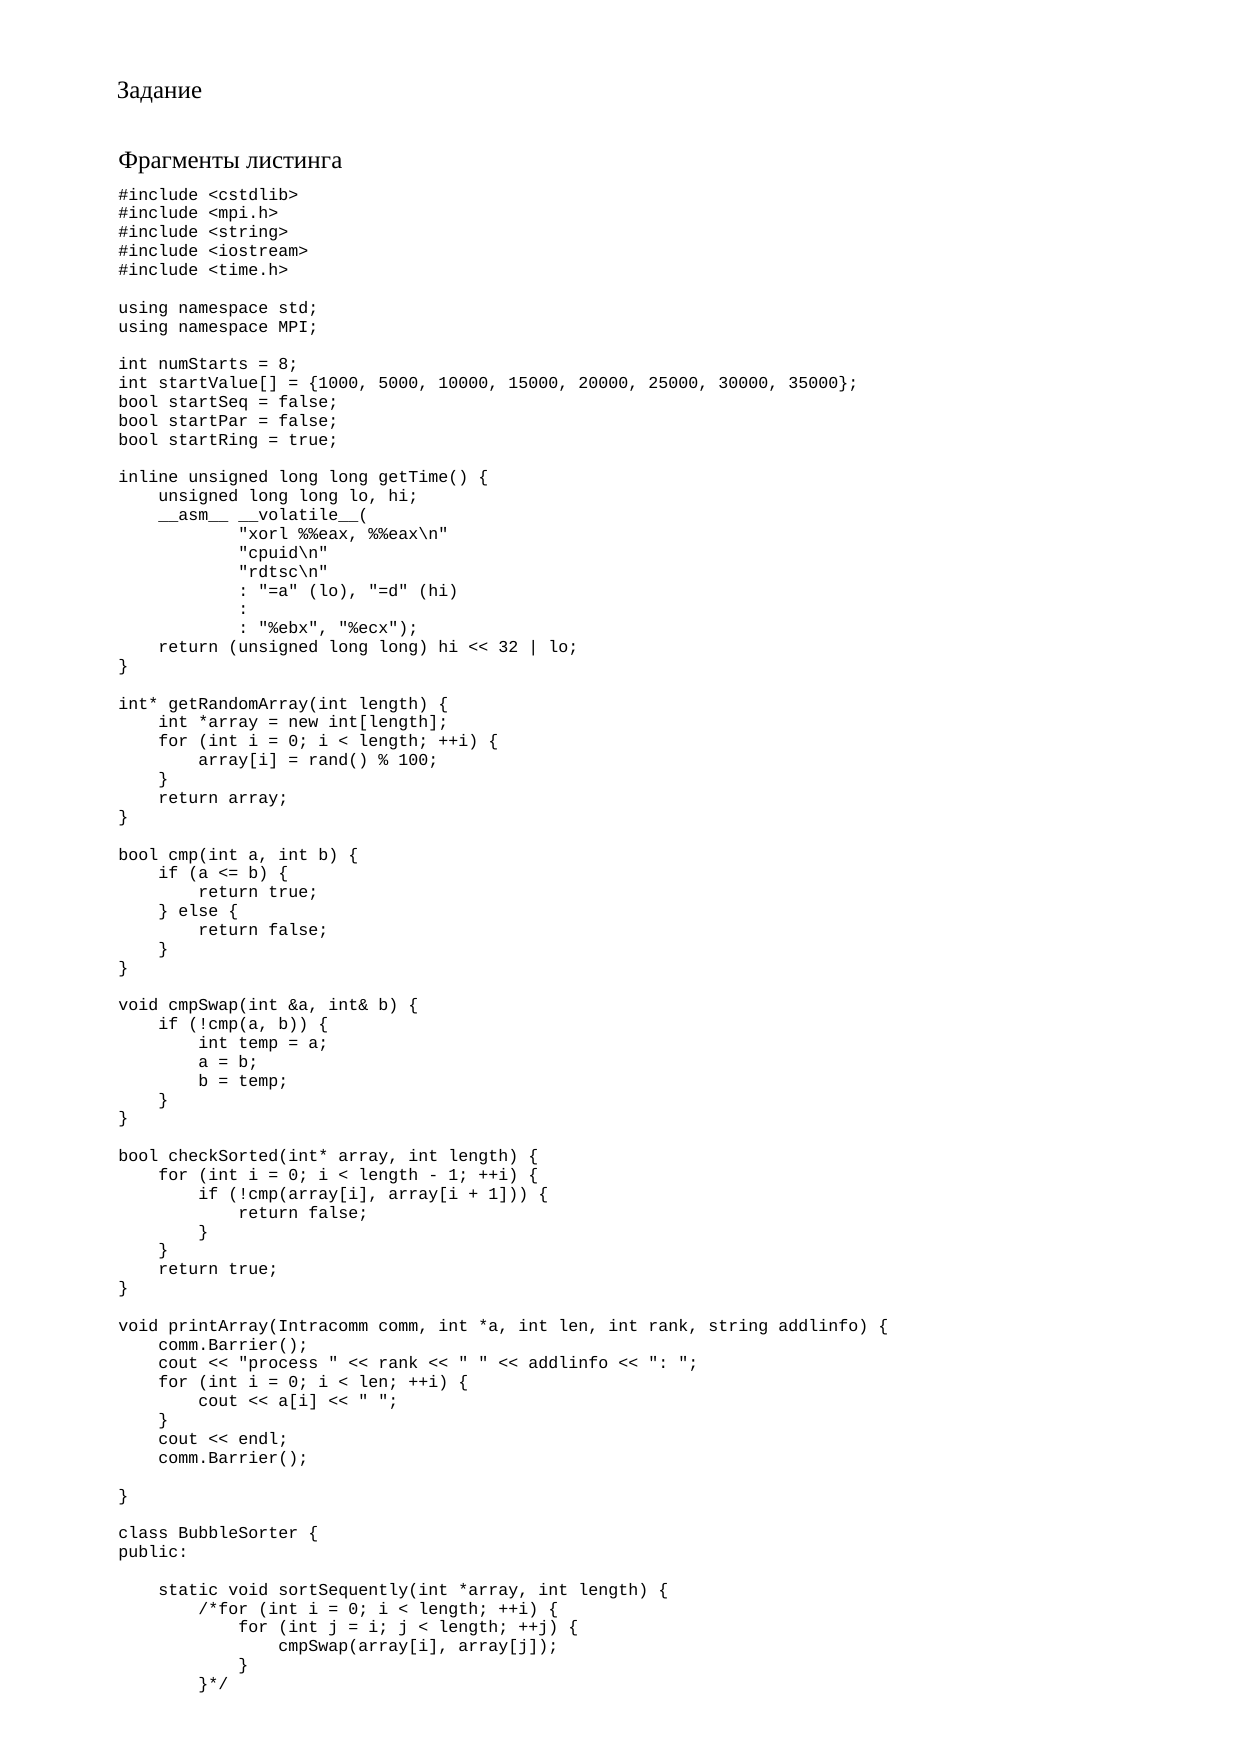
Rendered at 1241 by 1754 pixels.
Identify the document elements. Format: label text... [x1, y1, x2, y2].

text return false; [118, 921, 1162, 940]
text a = b; [118, 1053, 1162, 1072]
text cout << "process " << rank << " " << addlinfo << ": "; [118, 1355, 1162, 1374]
text } [118, 1223, 1162, 1242]
text return array; [118, 789, 1162, 808]
text : "%ebx", "%ecx"); [118, 620, 1162, 639]
text int temp = a; [118, 1034, 1162, 1053]
text return true; [118, 884, 1162, 903]
text for (int j = i; j < length; ++j) { [118, 1619, 1162, 1638]
text bool cmp(int a, int b) { [118, 846, 1162, 865]
text } [118, 940, 1162, 959]
text return true; [118, 1261, 1162, 1280]
text void cmpSwap(int &a, int& b) { [118, 997, 1162, 1016]
text : "=a" (lo), "=d" (hi) [118, 582, 1162, 601]
text } [118, 1280, 1162, 1298]
text "rdtsc\n" [118, 563, 1162, 582]
text /*for (int i = 0; i < length; ++i) { [118, 1600, 1162, 1619]
text }*/ [118, 1676, 1162, 1694]
text int* getRandomArray(int length) { [118, 695, 1162, 714]
text "cpuid\n" [118, 544, 1162, 563]
text cout << endl; [118, 1431, 1162, 1449]
text for (int i = 0; i < length - 1; ++i) { [118, 1167, 1162, 1185]
text bool startPar = false; [118, 412, 1162, 431]
text bool checkSorted(int* array, int length) { [118, 1148, 1162, 1167]
text __asm__ __volatile__( [118, 507, 1162, 526]
text using namespace std; [118, 299, 1162, 318]
text b = temp; [118, 1072, 1162, 1091]
text inline unsigned long long getTime() { [118, 469, 1162, 488]
text bool startRing = true; [118, 431, 1162, 450]
text if (!cmp(a, b)) { [118, 1016, 1162, 1034]
text #include <time.h> [118, 262, 1162, 280]
text } [118, 1412, 1162, 1431]
text public: [118, 1544, 1162, 1562]
text } [118, 1091, 1162, 1110]
text if (a <= b) { [118, 865, 1162, 884]
text class BubbleSorter { [118, 1525, 1162, 1544]
text using namespace MPI; [118, 318, 1162, 337]
text : [118, 601, 1162, 620]
text Задание [117, 75, 1162, 104]
text int numStarts = 8; [118, 356, 1162, 375]
text void printArray(Intracomm comm, int *a, int len, int rank, string addlinfo) { [118, 1317, 1162, 1336]
text unsigned long long lo, hi; [118, 488, 1162, 507]
text } [118, 808, 1162, 827]
text int *array = new int[length]; [118, 714, 1162, 733]
text cout << a[i] << " "; [118, 1393, 1162, 1412]
text #include <iostream> [118, 243, 1162, 262]
text } [118, 1487, 1162, 1506]
text Фрагменты листинга [118, 145, 1162, 174]
text } [118, 771, 1162, 789]
text } [118, 1657, 1162, 1676]
text return false; [118, 1204, 1162, 1223]
text } else { [118, 903, 1162, 921]
text #include <mpi.h> [118, 205, 1162, 224]
text if (!cmp(array[i], array[i + 1])) { [118, 1185, 1162, 1204]
text for (int i = 0; i < len; ++i) { [118, 1374, 1162, 1393]
text #include <cstdlib> [118, 186, 1162, 205]
text static void sortSequently(int *array, int length) { [118, 1581, 1162, 1600]
text cmpSwap(array[i], array[j]); [118, 1638, 1162, 1657]
text } [118, 1110, 1162, 1129]
text } [118, 1242, 1162, 1261]
text comm.Barrier(); [118, 1449, 1162, 1468]
text "xorl %%eax, %%eax\n" [118, 526, 1162, 544]
text array[i] = rand() % 100; [118, 752, 1162, 771]
text for (int i = 0; i < length; ++i) { [118, 733, 1162, 752]
text bool startSeq = false; [118, 393, 1162, 412]
text #include <string> [118, 224, 1162, 243]
text comm.Barrier(); [118, 1336, 1162, 1355]
text } [118, 657, 1162, 676]
text int startValue[] = {1000, 5000, 10000, 15000, 20000, 25000, 30000, 35000}; [118, 375, 1162, 393]
text } [118, 959, 1162, 978]
text return (unsigned long long) hi << 32 | lo; [118, 639, 1162, 657]
